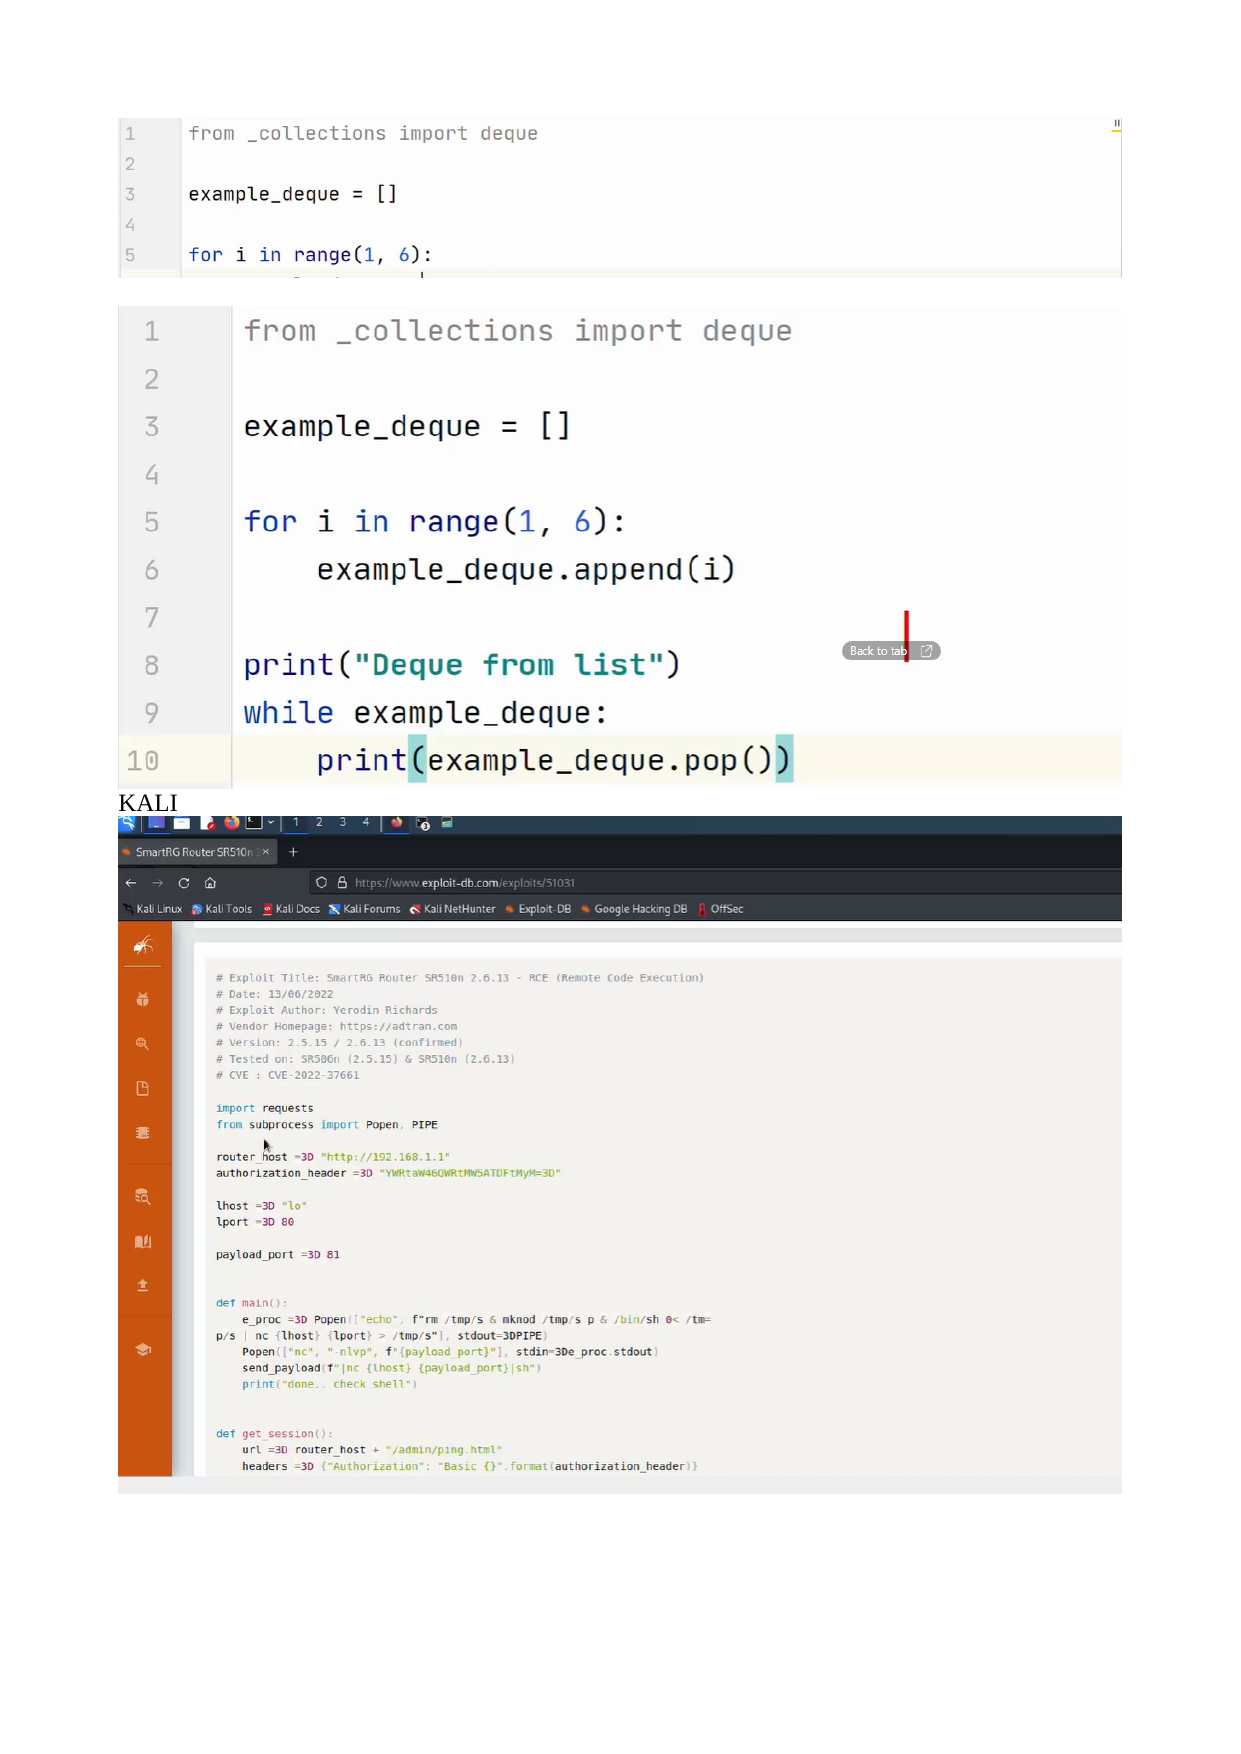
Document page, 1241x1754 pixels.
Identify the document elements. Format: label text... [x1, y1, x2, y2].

picture [118, 306, 1122, 789]
picture [118, 816, 1122, 1494]
picture [118, 118, 1122, 278]
text KALI [118, 789, 1122, 816]
